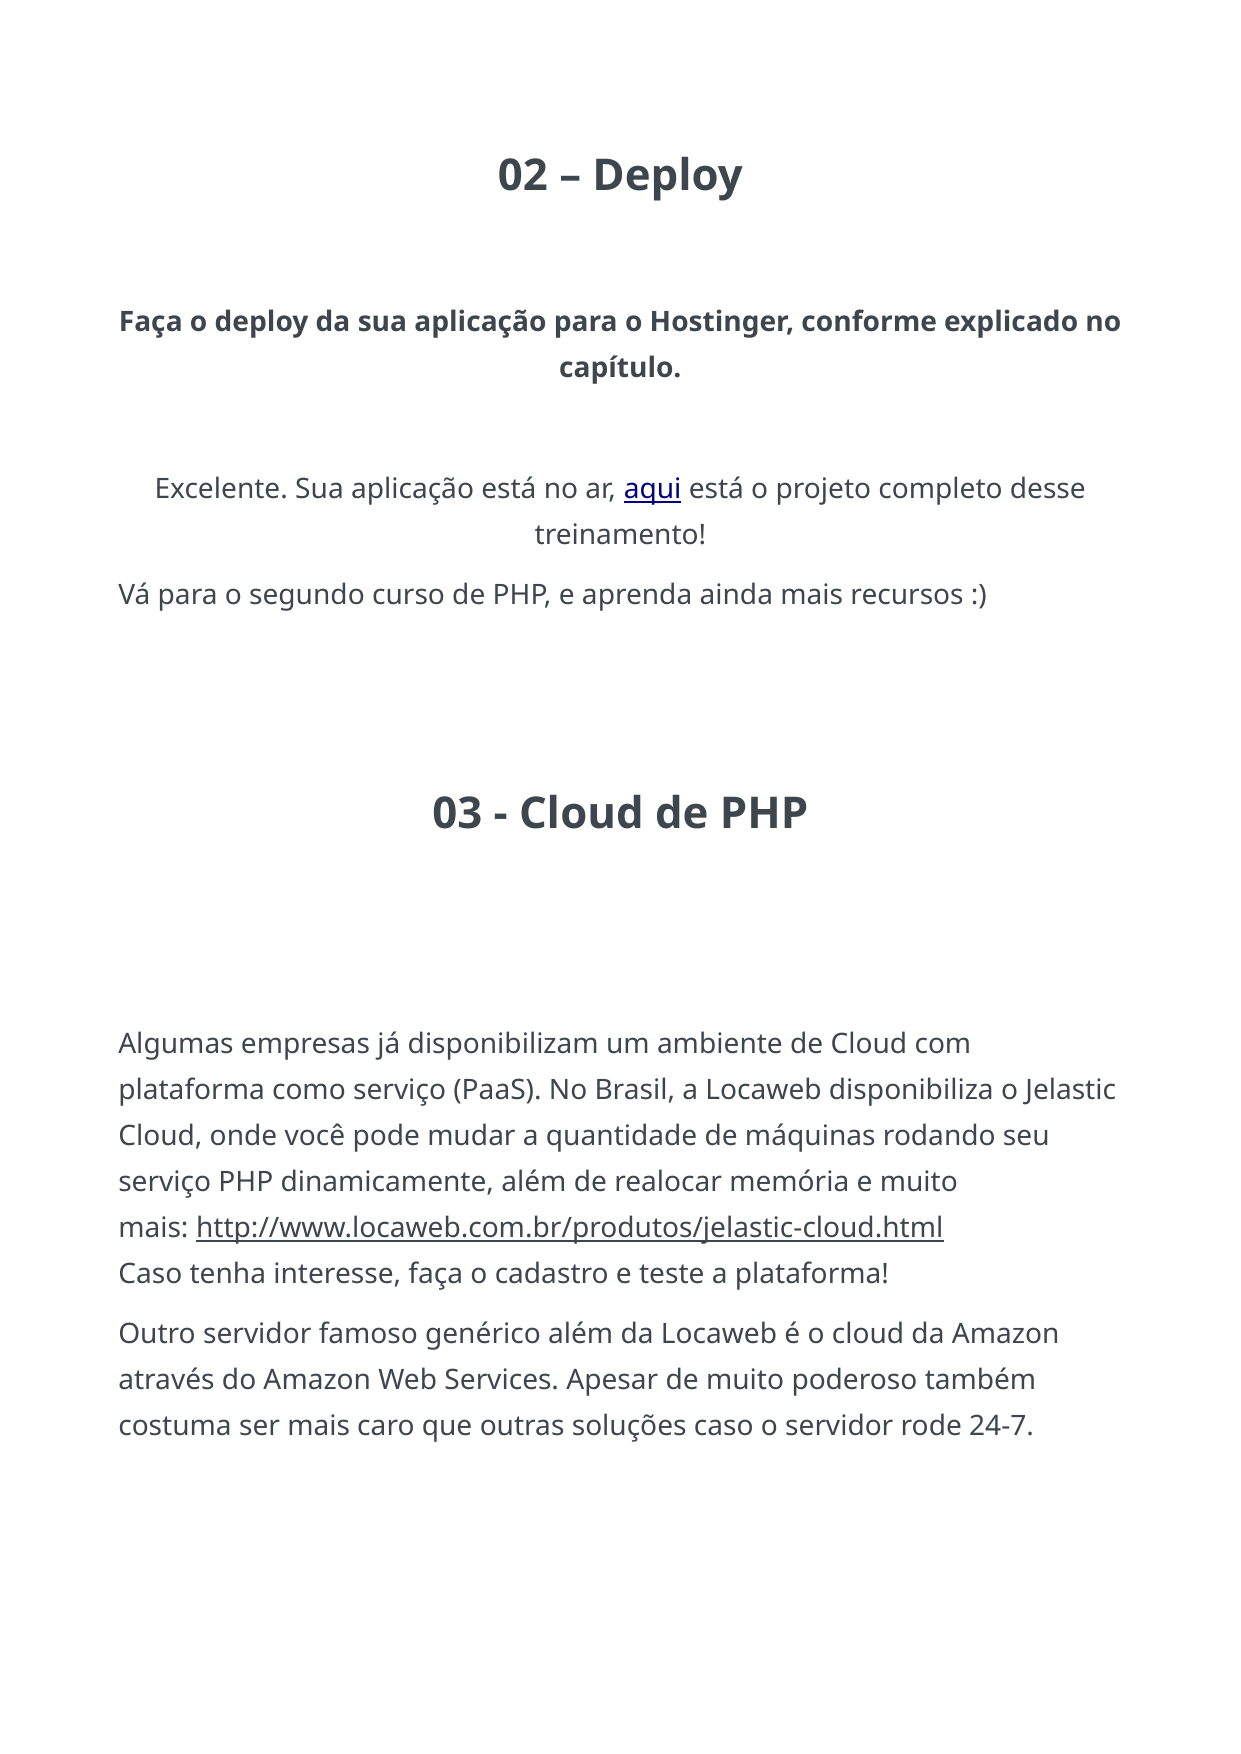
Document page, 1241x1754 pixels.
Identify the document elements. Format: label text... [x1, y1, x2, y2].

text Outro servidor famoso genérico além da Locaweb é o cloud da Amazon através do Amazon Web Services. Apesar de muito poderoso também costuma ser mais caro que outras soluções caso o servidor rode 24-7. [118, 1314, 1122, 1478]
text Excelente. Sua aplicação está no ar, aqui está o projeto completo desse treinamento! [118, 468, 1122, 552]
text Caso tenha interesse, faça o cadastro e teste a plataforma! [118, 1253, 1122, 1291]
subtitle 02 – Deploy [118, 143, 1122, 203]
subtitle 03 - Cloud de PHP [118, 781, 1122, 841]
text Faça o deploy da sua aplicação para o Hostinger, conforme explicado no capítulo. [118, 301, 1122, 386]
text Algumas empresas já disponibilizam um ambiente de Cloud com plataforma como serviço (PaaS). No Brasil, a Locaweb disponibiliza o Jelastic Cloud, onde você pode mudar a quantidade de máquinas rodando seu serviço PHP dinamicamente, além de realocar memória e muito mais: http://www.locaweb.com.br/produtos/jelastic-cloud.html [118, 1023, 1122, 1246]
text Vá para o segundo curso de PHP, e aprenda ainda mais recursos :) [118, 575, 1122, 613]
